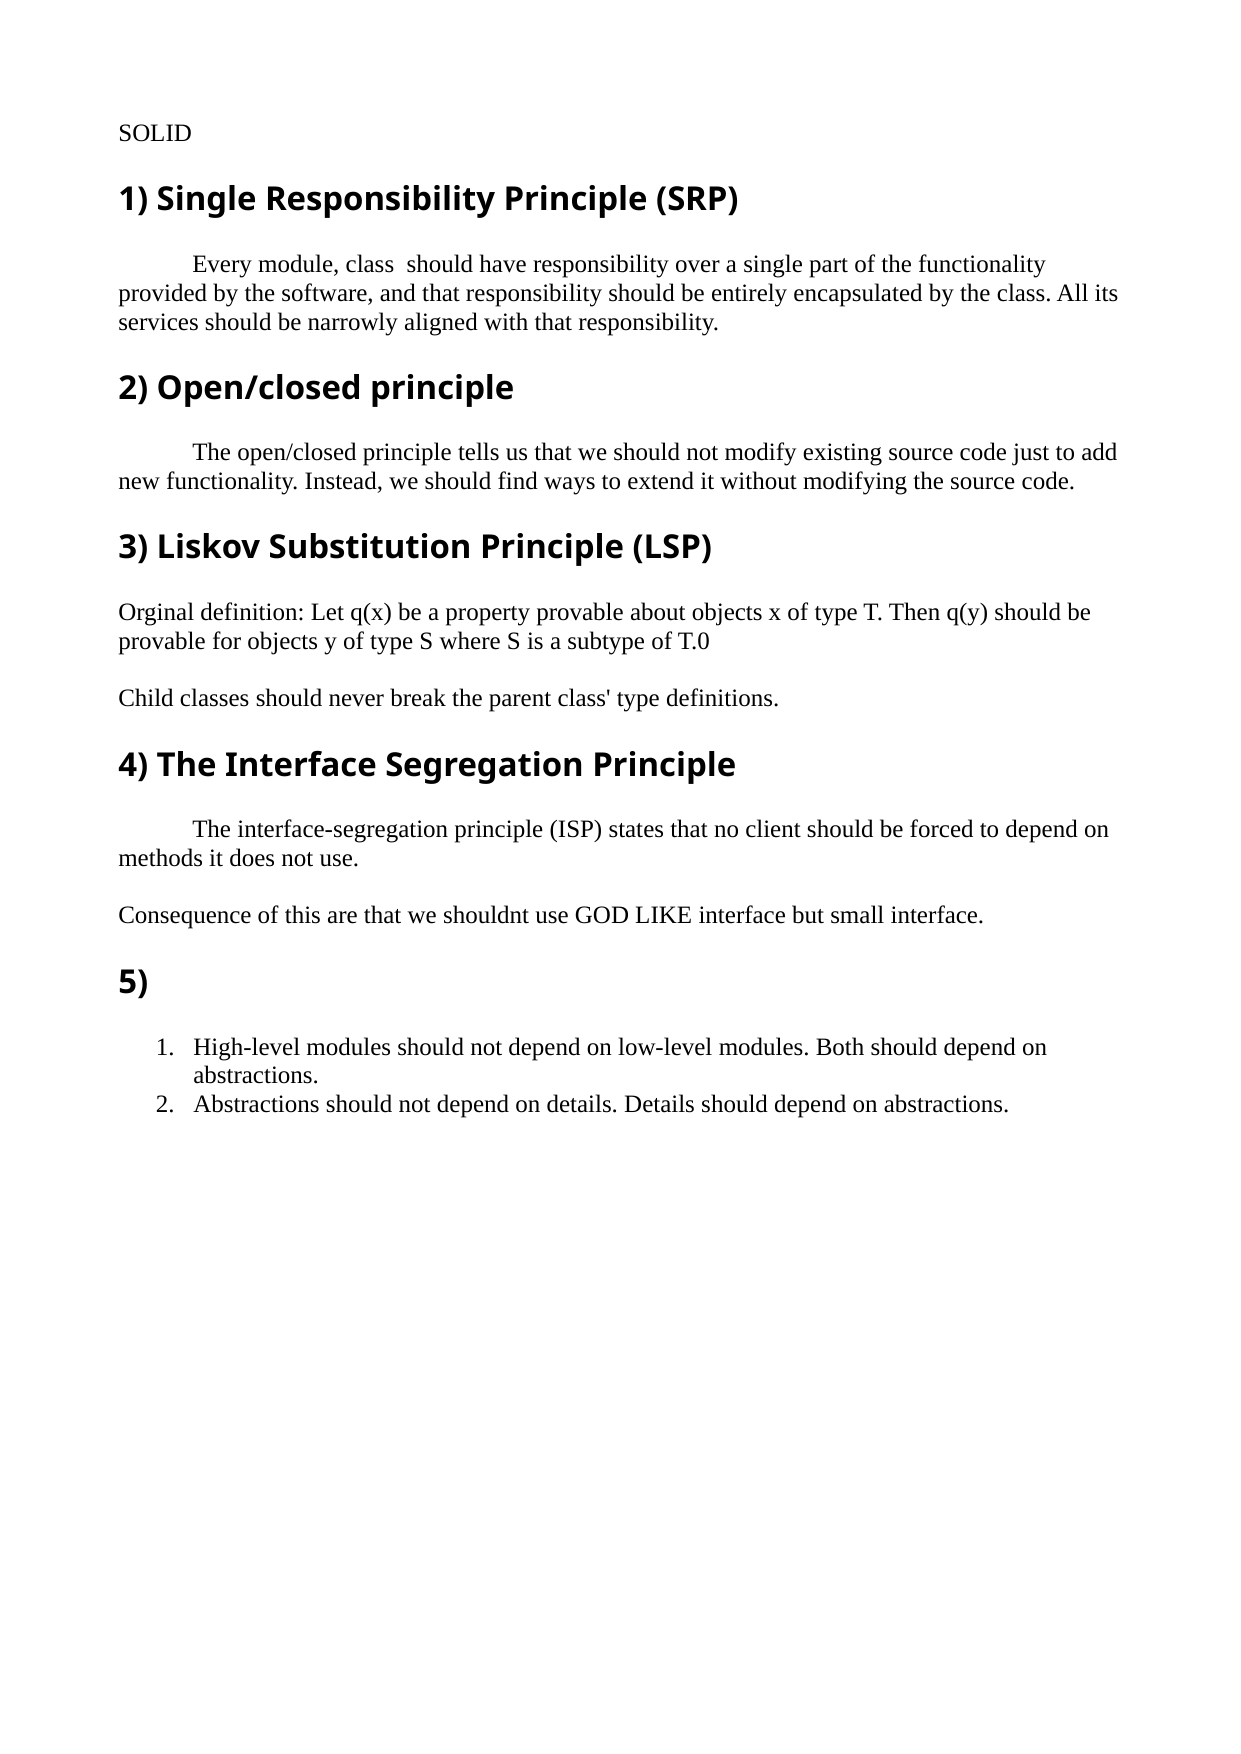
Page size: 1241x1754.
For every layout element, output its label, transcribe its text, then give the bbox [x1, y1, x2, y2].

text Every module, class should have responsibility over a single part of the functionality provided by the software, and that responsibility should be entirely encapsulated by the class. All its services should be narrowly aligned with that responsibility. [118, 249, 1122, 335]
text Orginal definition: Let q(x) be a property provable about objects x of type T. Then q(y) should be provable for objects y of type S where S is a subtype of T.0 [118, 597, 1122, 655]
list Abstractions should not depend on details. Details should depend on abstractions. [156, 1089, 1122, 1118]
text The open/closed principle tells us that we should not modify existing source code just to add new functionality. Instead, we should find ways to extend it without modifying the source code. [118, 437, 1122, 495]
text 2) Open/closed principle [118, 364, 1122, 409]
list High-level modules should not depend on low-level modules. Both should depend on abstractions. [156, 1032, 1122, 1089]
text Child classes should never break the parent class' type definitions. [118, 683, 1122, 712]
text SOLID [118, 118, 1122, 147]
text Consequence of this are that we shouldnt use GOD LIKE interface but small interface. [118, 901, 1122, 929]
text 3) Liskov Substitution Principle (LSP) [118, 524, 1122, 568]
text The interface-segregation principle (ISP) states that no client should be forced to depend on methods it does not use. [118, 814, 1122, 872]
text 1) Single Responsibility Principle (SRP) [118, 176, 1122, 220]
text 5) [118, 958, 1122, 1003]
text 4) The Interface Segregation Principle [118, 741, 1122, 786]
